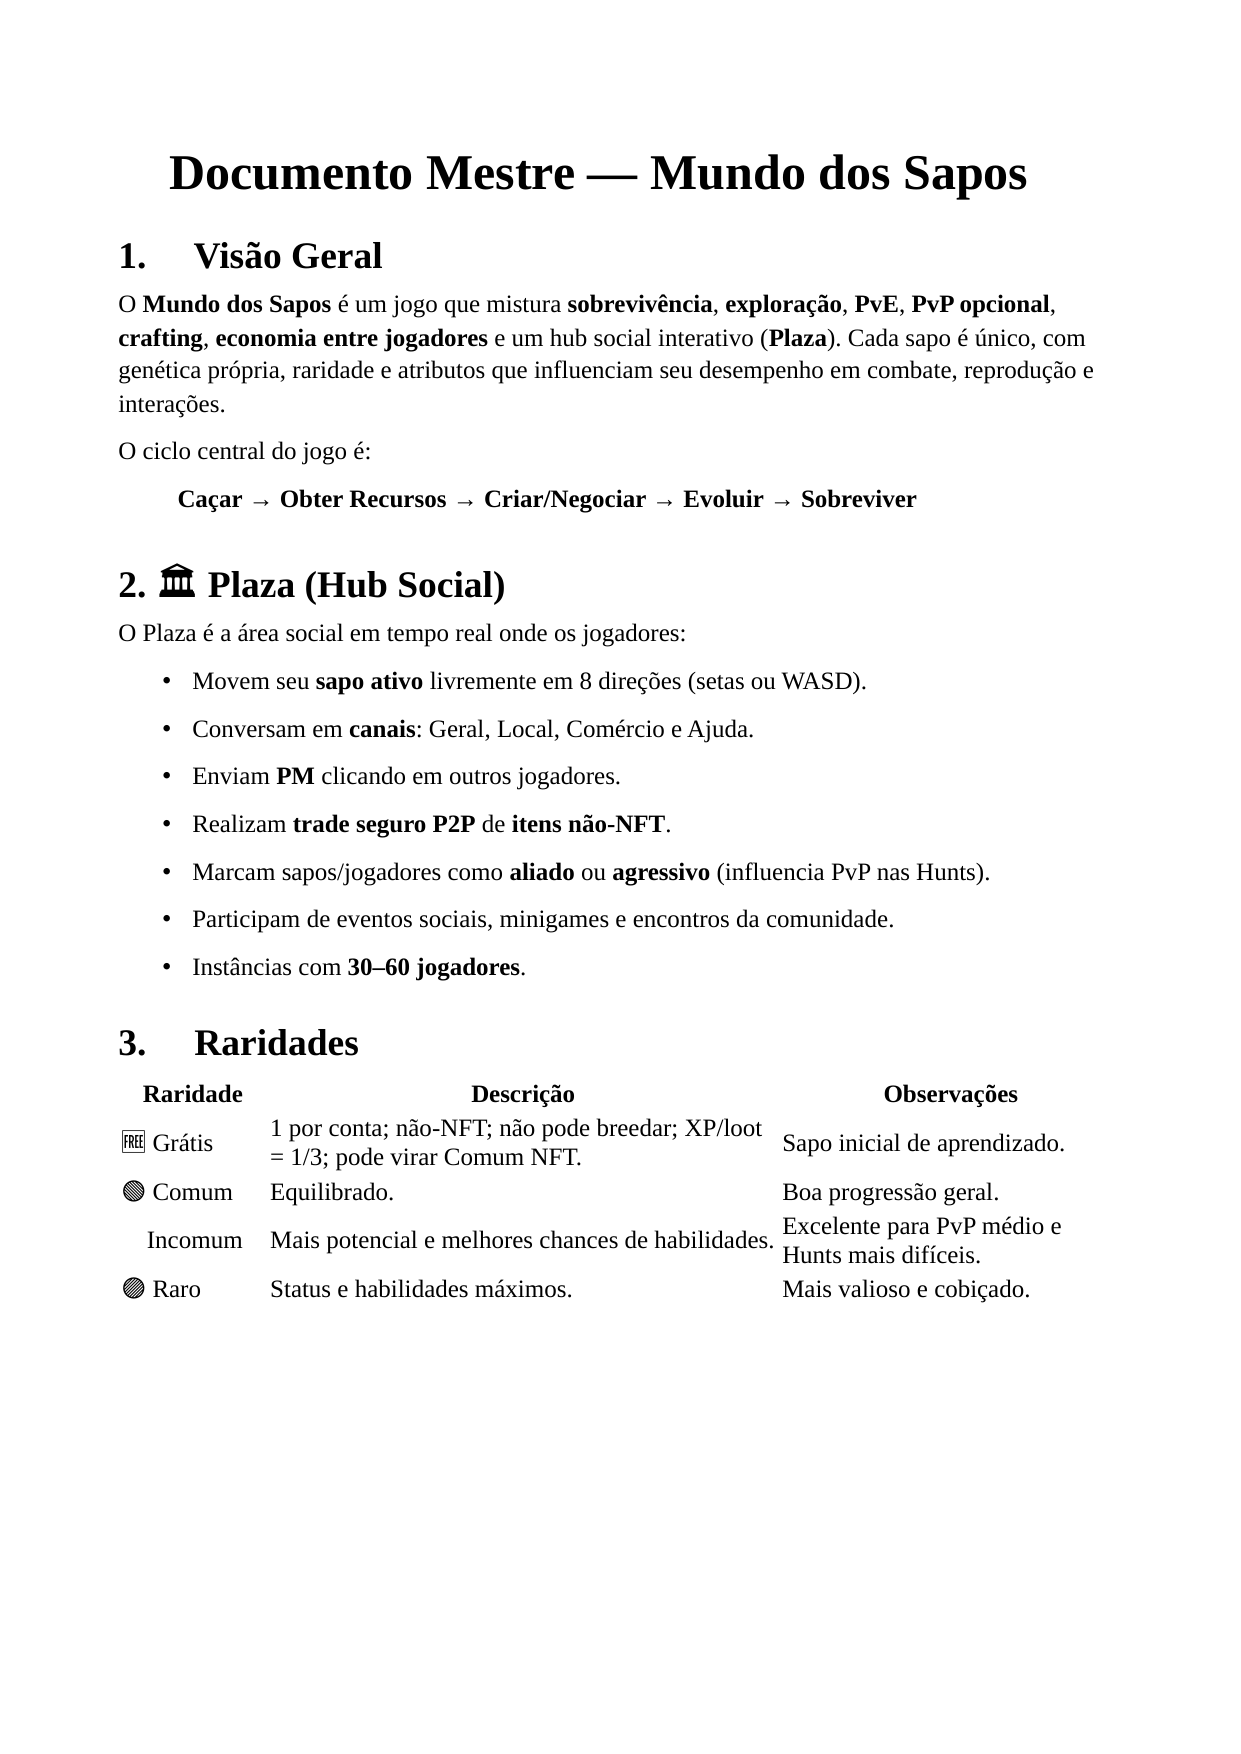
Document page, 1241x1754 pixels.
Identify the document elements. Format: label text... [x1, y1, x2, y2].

list Conversam em canais: Geral, Local, Comércio e Ajuda. [162, 714, 1122, 742]
list Movem seu sapo ativo livremente em 8 direções (setas ou WASD). [162, 666, 1122, 695]
list Marcam sapos/jogadores como aliado ou agressivo (influencia PvP nas Hunts). [162, 857, 1122, 885]
text O Plaza é a área social em tempo real onde os jogadores: [118, 618, 1122, 647]
table_cell Excelente para PvP médio e Hunts mais difíceis. [779, 1208, 1122, 1272]
table_cell 1 por conta; não‑NFT; não pode breedar; XP/loot = 1/3; pode virar Comum NFT. [267, 1110, 779, 1174]
text Caçar → Obter Recursos → Criar/Negociar → Evoluir → Sobreviver [177, 484, 1063, 513]
table_cell 🟣 Raro [118, 1272, 267, 1306]
table_cell Mais potencial e melhores chances de habilidades. [267, 1208, 779, 1272]
text O ciclo central do jogo é: [118, 436, 1122, 465]
table_cell Status e habilidades máximos. [267, 1272, 779, 1306]
list Enviam PM clicando em outros jogadores. [162, 761, 1122, 790]
table_cell Equilibrado. [267, 1174, 779, 1208]
table_header Observações [779, 1076, 1122, 1110]
table_cell 🟢 Comum [118, 1174, 267, 1208]
subtitle 2. 🏛 Plaza (Hub Social) [118, 563, 1122, 606]
list Participam de eventos sociais, minigames e encontros da comunidade. [162, 904, 1122, 933]
subtitle 🐸 Documento Mestre — Mundo dos Sapos [118, 143, 1122, 201]
subtitle 1. 📜 Visão Geral [118, 234, 1122, 277]
table_cell Mais valioso e cobiçado. [779, 1272, 1122, 1306]
list Instâncias com 30–60 jogadores. [162, 952, 1122, 981]
subtitle 3. 🏅 Raridades [118, 1020, 1122, 1063]
table_cell 🔵 Incomum [118, 1208, 267, 1272]
table_cell Sapo inicial de aprendizado. [779, 1110, 1122, 1174]
table_cell 🆓 Grátis [118, 1110, 267, 1174]
table_header Descrição [267, 1076, 779, 1110]
text O Mundo dos Sapos é um jogo que mistura sobrevivência, exploração, PvE, PvP opcional, crafting, economia entre jogadores e um hub social interativo (Plaza). Cada sapo é único, com genética própria, raridade e atributos que influenciam seu desempenho em combate, reprodução e interações. [118, 289, 1122, 417]
table_cell Boa progressão geral. [779, 1174, 1122, 1208]
table_header Raridade [118, 1076, 267, 1110]
list Realizam trade seguro P2P de itens não‑NFT. [162, 809, 1122, 838]
